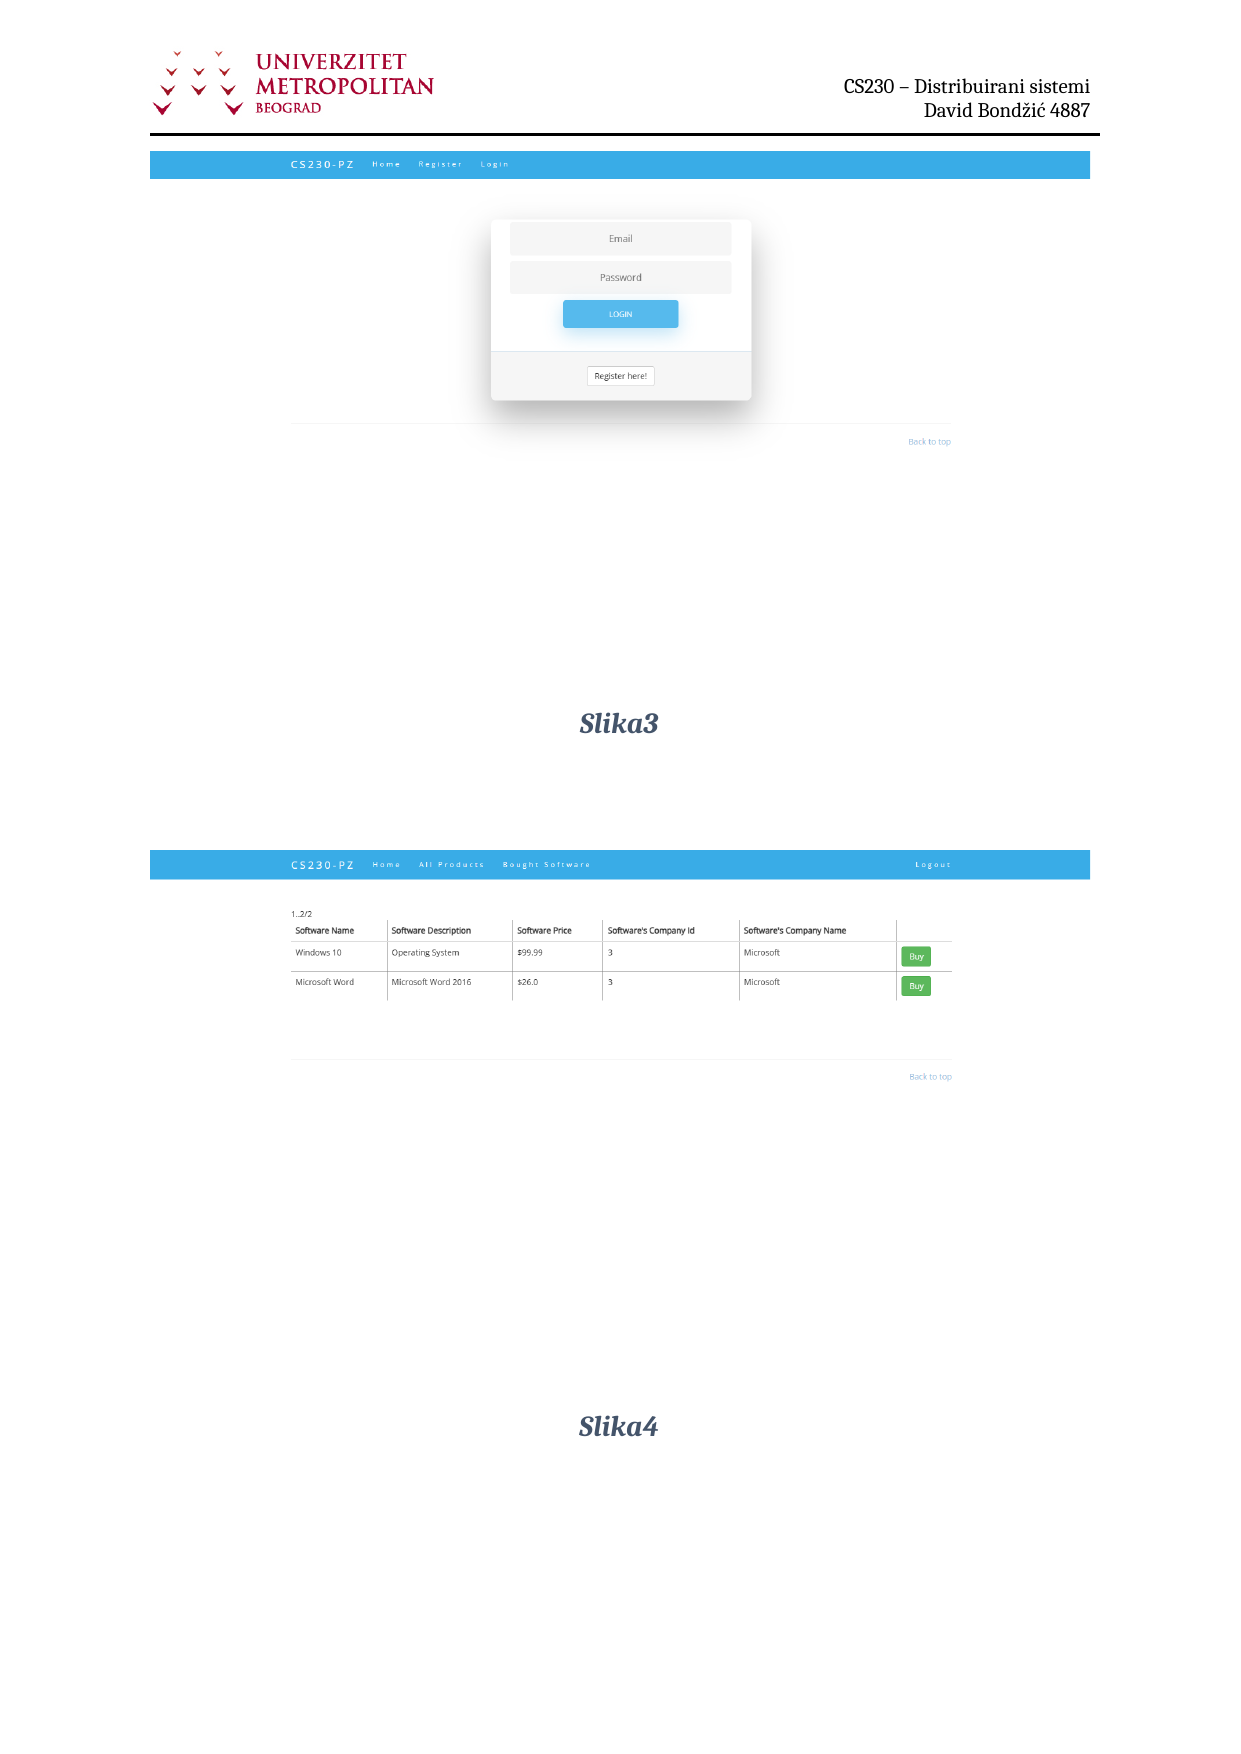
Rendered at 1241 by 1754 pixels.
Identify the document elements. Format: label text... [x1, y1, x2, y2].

text Slika4 [150, 1410, 1090, 1444]
text Slika3 [150, 707, 1090, 740]
